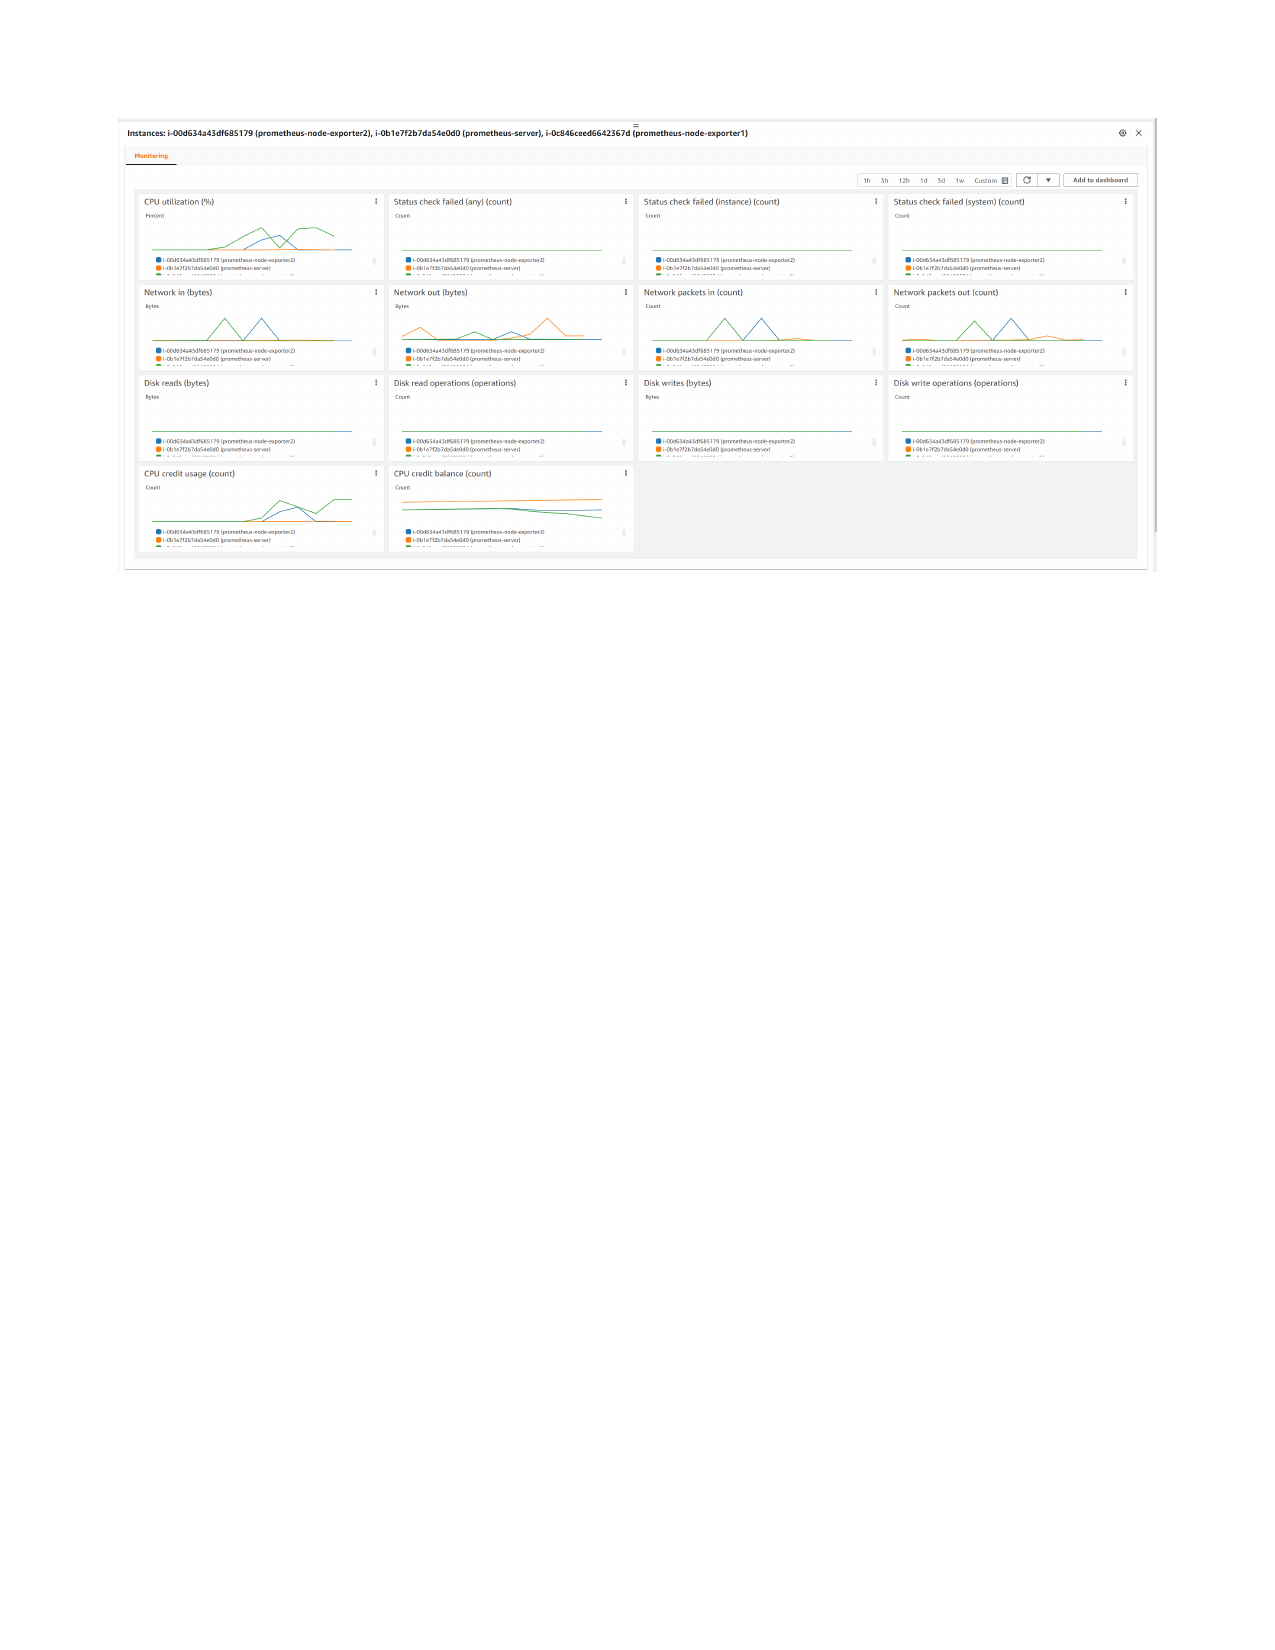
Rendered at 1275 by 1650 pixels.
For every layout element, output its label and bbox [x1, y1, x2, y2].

picture [118, 118, 1157, 572]
